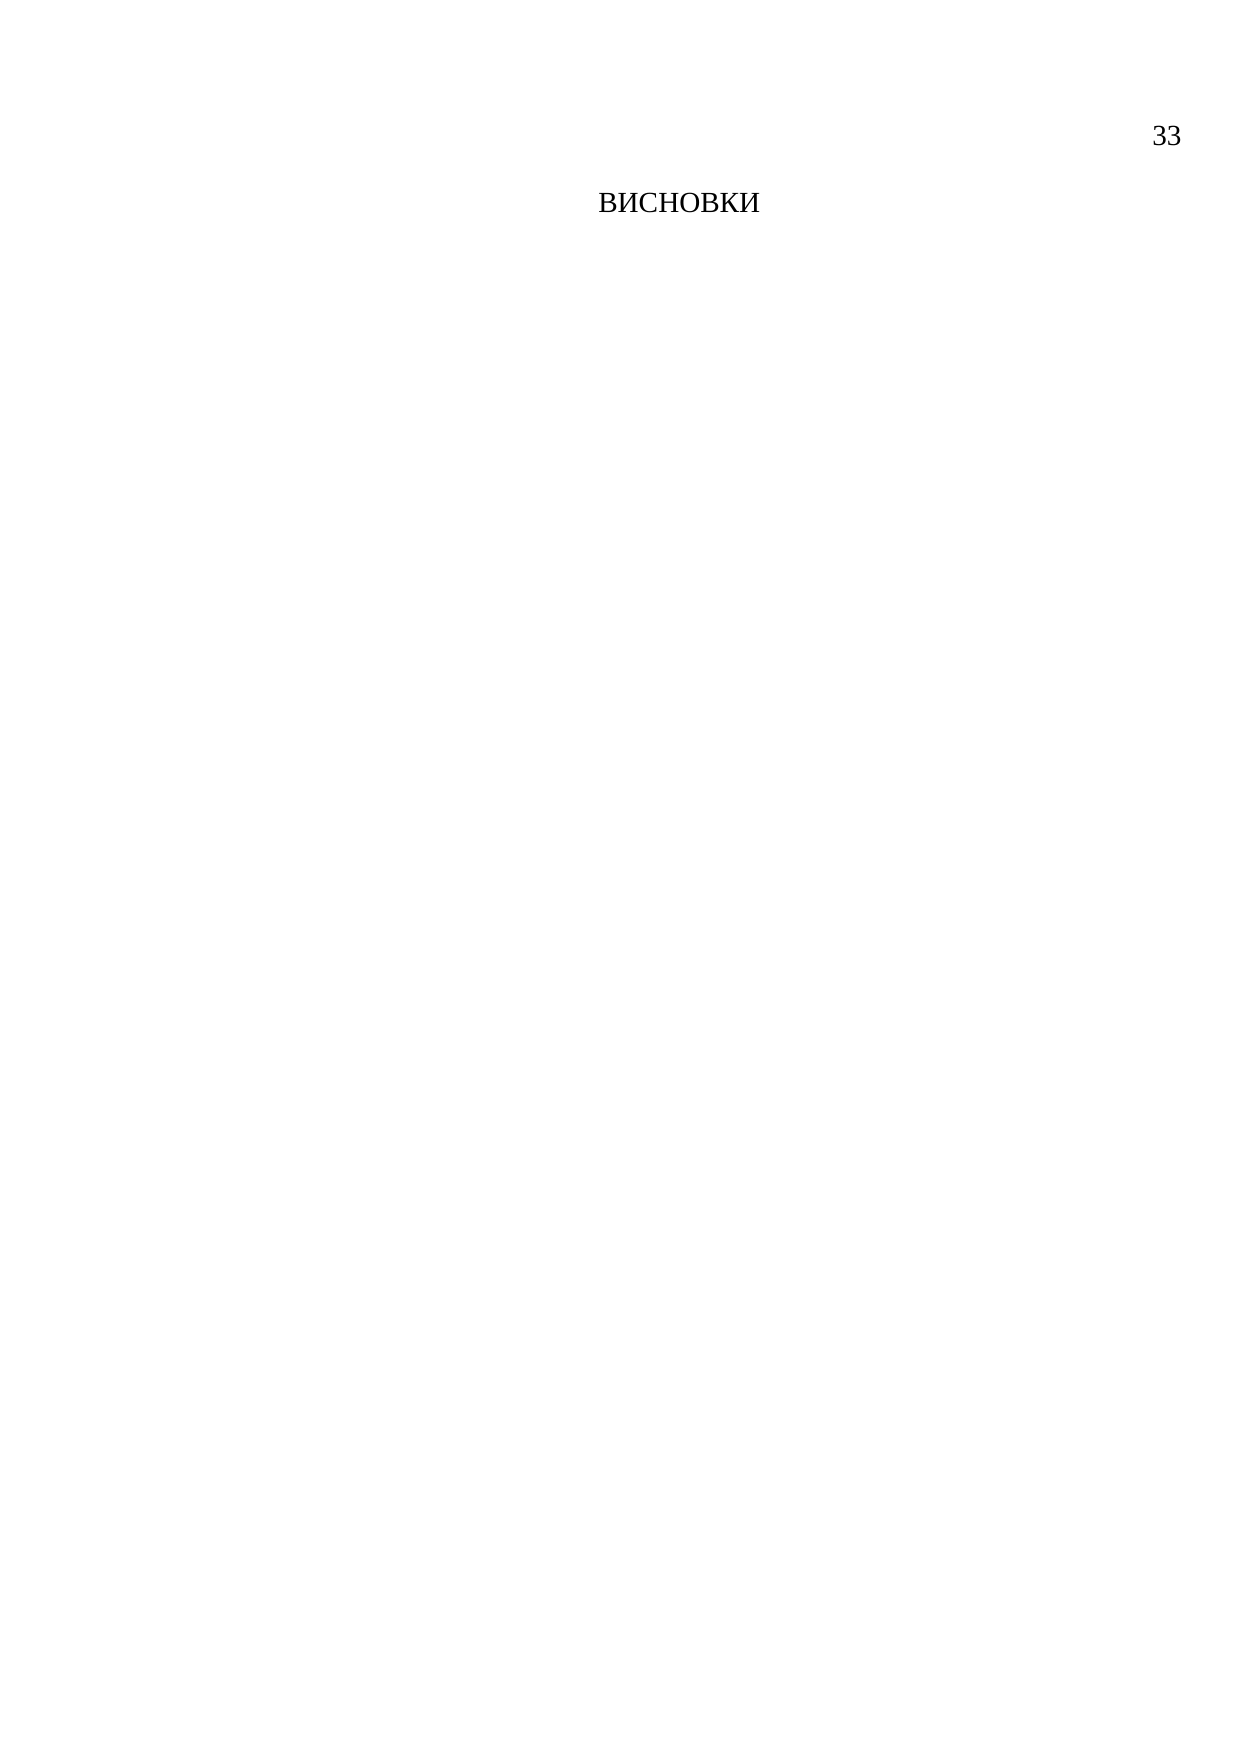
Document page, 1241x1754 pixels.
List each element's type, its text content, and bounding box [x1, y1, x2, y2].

subtitle ВИСНОВКИ [118, 185, 1181, 219]
